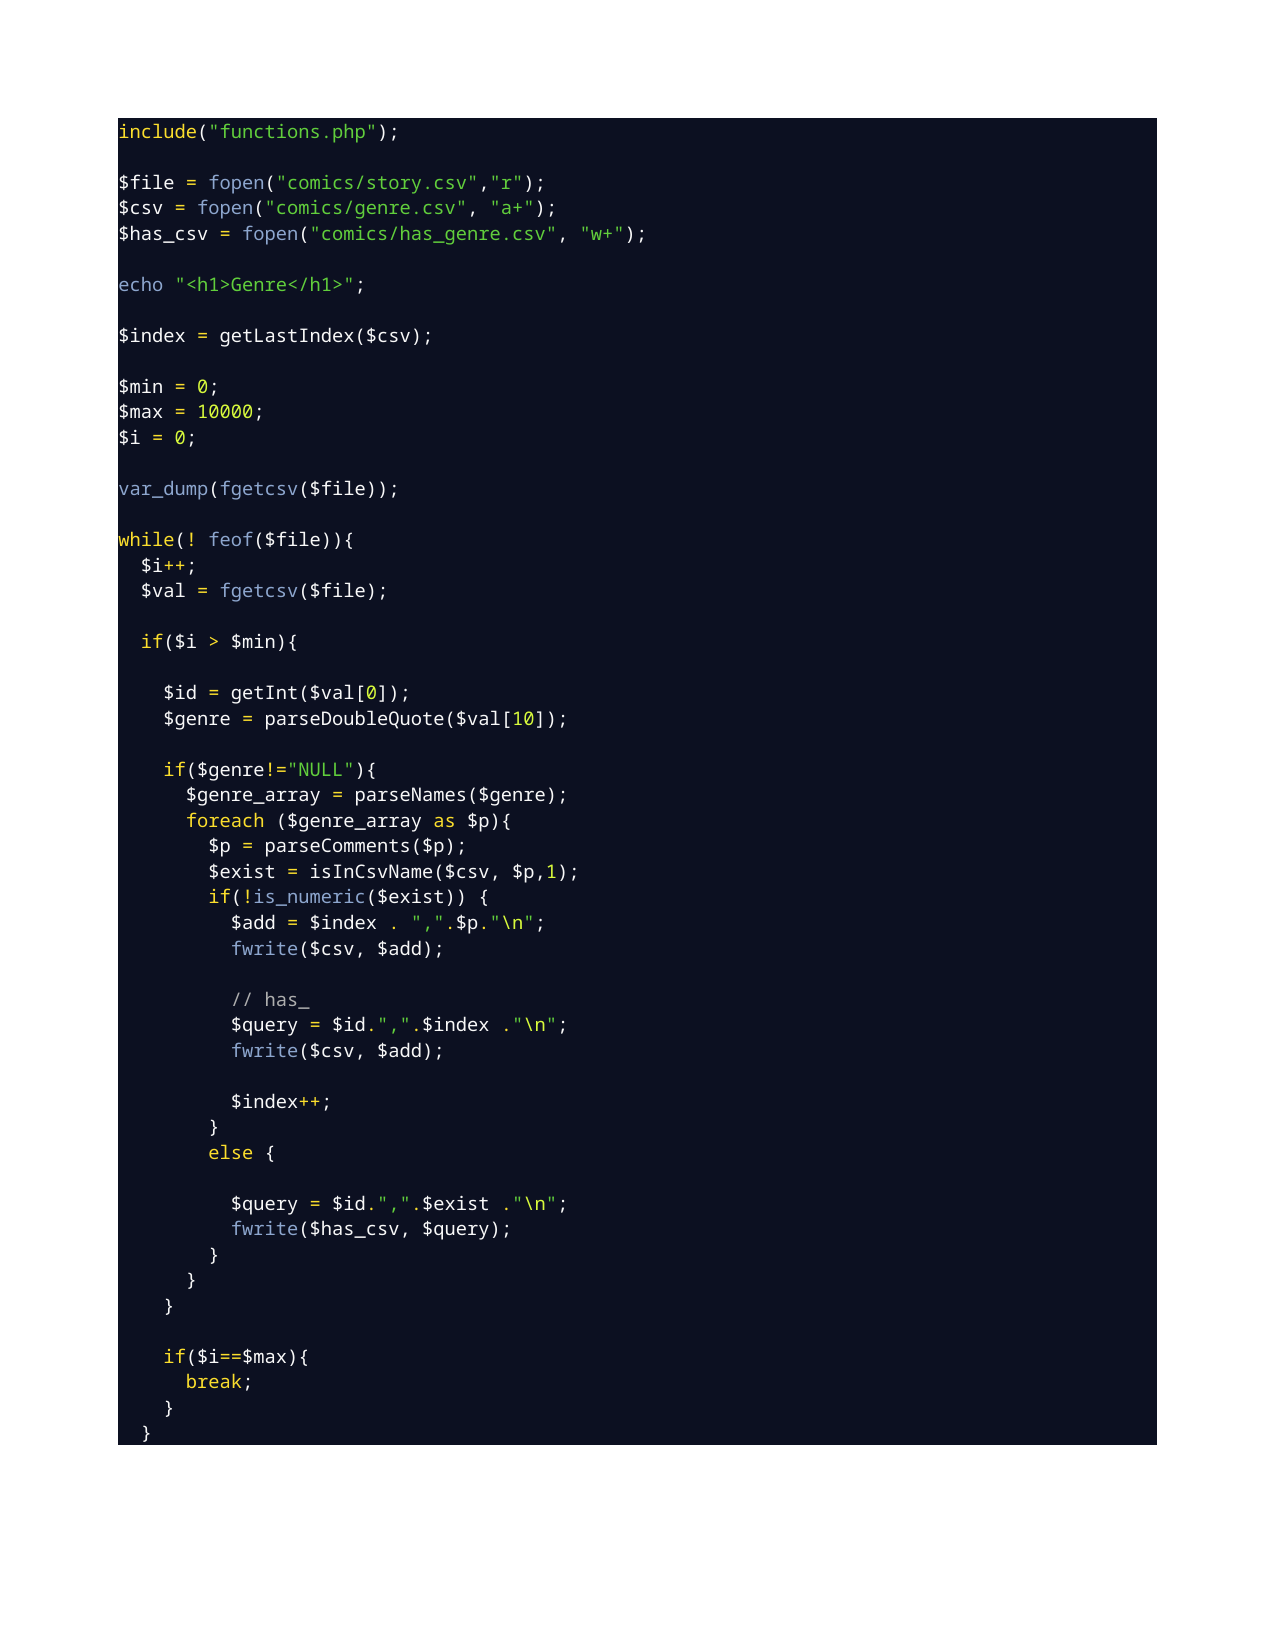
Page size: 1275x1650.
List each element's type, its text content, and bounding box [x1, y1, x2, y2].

text $i++; [118, 552, 1157, 577]
text if($genre!="NULL"){ [118, 756, 1157, 782]
text $query = $id.",".$exist ."\n"; [118, 1190, 1157, 1216]
text $csv = fopen("comics/genre.csv", "a+"); [118, 195, 1157, 220]
text include("functions.php"); [118, 118, 1157, 144]
text $exist = isInCsvName($csv, $p,1); [118, 858, 1157, 884]
text $file = fopen("comics/story.csv","r"); [118, 169, 1157, 195]
text foreach ($genre_array as $p){ [118, 807, 1157, 833]
text $id = getInt($val[0]); [118, 679, 1157, 705]
text $i = 0; [118, 424, 1157, 450]
text } [118, 1394, 1157, 1420]
text $max = 10000; [118, 399, 1157, 424]
text $min = 0; [118, 373, 1157, 399]
text if($i > $min){ [118, 628, 1157, 654]
text $p = parseComments($p); [118, 833, 1157, 858]
text } [118, 1113, 1157, 1139]
text } [118, 1267, 1157, 1292]
text var_dump(fgetcsv($file)); [118, 475, 1157, 501]
text fwrite($has_csv, $query); [118, 1216, 1157, 1241]
text $query = $id.",".$index ."\n"; [118, 1011, 1157, 1037]
text fwrite($csv, $add); [118, 1037, 1157, 1062]
text while(! feof($file)){ [118, 526, 1157, 552]
text $index = getLastIndex($csv); [118, 322, 1157, 348]
text if(!is_numeric($exist)) { [118, 884, 1157, 909]
text break; [118, 1369, 1157, 1394]
text } [118, 1420, 1157, 1445]
text $genre = parseDoubleQuote($val[10]); [118, 705, 1157, 731]
text $val = fgetcsv($file); [118, 577, 1157, 603]
text // has_ [118, 986, 1157, 1011]
text echo "<h1>Genre</h1>"; [118, 271, 1157, 297]
text } [118, 1292, 1157, 1318]
text $add = $index . ",".$p."\n"; [118, 909, 1157, 935]
text fwrite($csv, $add); [118, 935, 1157, 960]
text } [118, 1241, 1157, 1267]
text $has_csv = fopen("comics/has_genre.csv", "w+"); [118, 220, 1157, 246]
text $index++; [118, 1088, 1157, 1113]
text $genre_array = parseNames($genre); [118, 782, 1157, 807]
text if($i==$max){ [118, 1343, 1157, 1369]
text else { [118, 1139, 1157, 1164]
